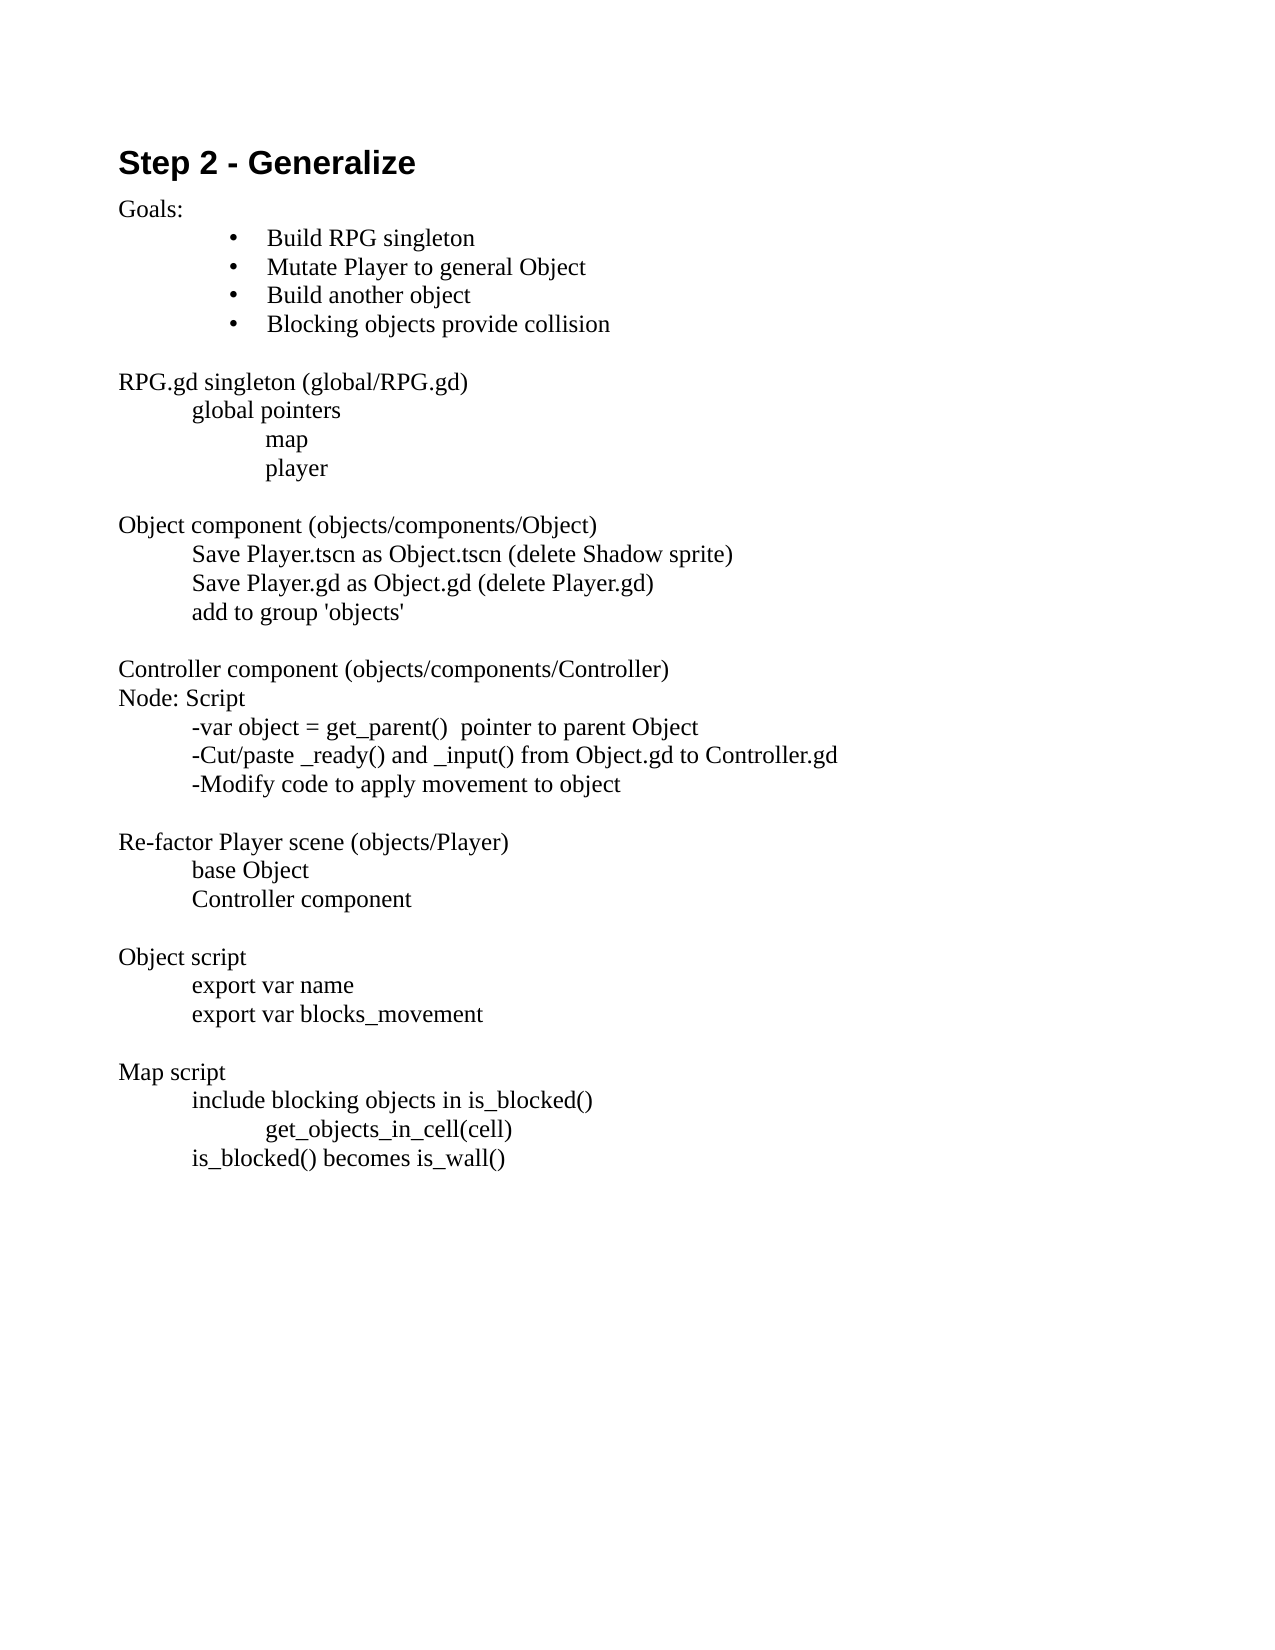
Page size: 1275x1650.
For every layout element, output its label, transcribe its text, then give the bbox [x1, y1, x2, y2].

text add to group 'objects' [118, 597, 1157, 625]
text Goals: [118, 194, 1157, 223]
text Save Player.gd as Object.gd (delete Player.gd) [118, 568, 1157, 597]
list Build RPG singleton [229, 223, 1157, 252]
text export var name [118, 970, 1157, 999]
text Re-factor Player scene (objects/Player) [118, 827, 1157, 855]
text Object component (objects/components/Object) [118, 510, 1157, 539]
text Object script [118, 942, 1157, 970]
text Map script [118, 1057, 1157, 1085]
list Blocking objects provide collision [229, 309, 1157, 338]
text Node: Script [118, 683, 1157, 712]
text -Modify code to apply movement to object [118, 769, 1157, 798]
list Mutate Player to general Object [229, 252, 1157, 280]
text include blocking objects in is_blocked() [118, 1085, 1157, 1114]
text base Object [118, 855, 1157, 884]
text get_objects_in_cell(cell) [118, 1114, 1157, 1143]
text export var blocks_movement [118, 999, 1157, 1028]
text RPG.gd singleton (global/RPG.gd) [118, 367, 1157, 395]
text global pointers [118, 395, 1157, 424]
text Controller component [118, 884, 1157, 913]
text player [118, 453, 1157, 482]
text is_blocked() becomes is_wall() [118, 1143, 1157, 1172]
text -var object = get_parent() pointer to parent Object [118, 712, 1157, 740]
subtitle Step 2 - Generalize [118, 143, 1157, 182]
text Controller component (objects/components/Controller) [118, 654, 1157, 683]
text Save Player.tscn as Object.tscn (delete Shadow sprite) [118, 539, 1157, 568]
text -Cut/paste _ready() and _input() from Object.gd to Controller.gd [118, 740, 1157, 769]
list Build another object [229, 280, 1157, 309]
text map [118, 424, 1157, 453]
